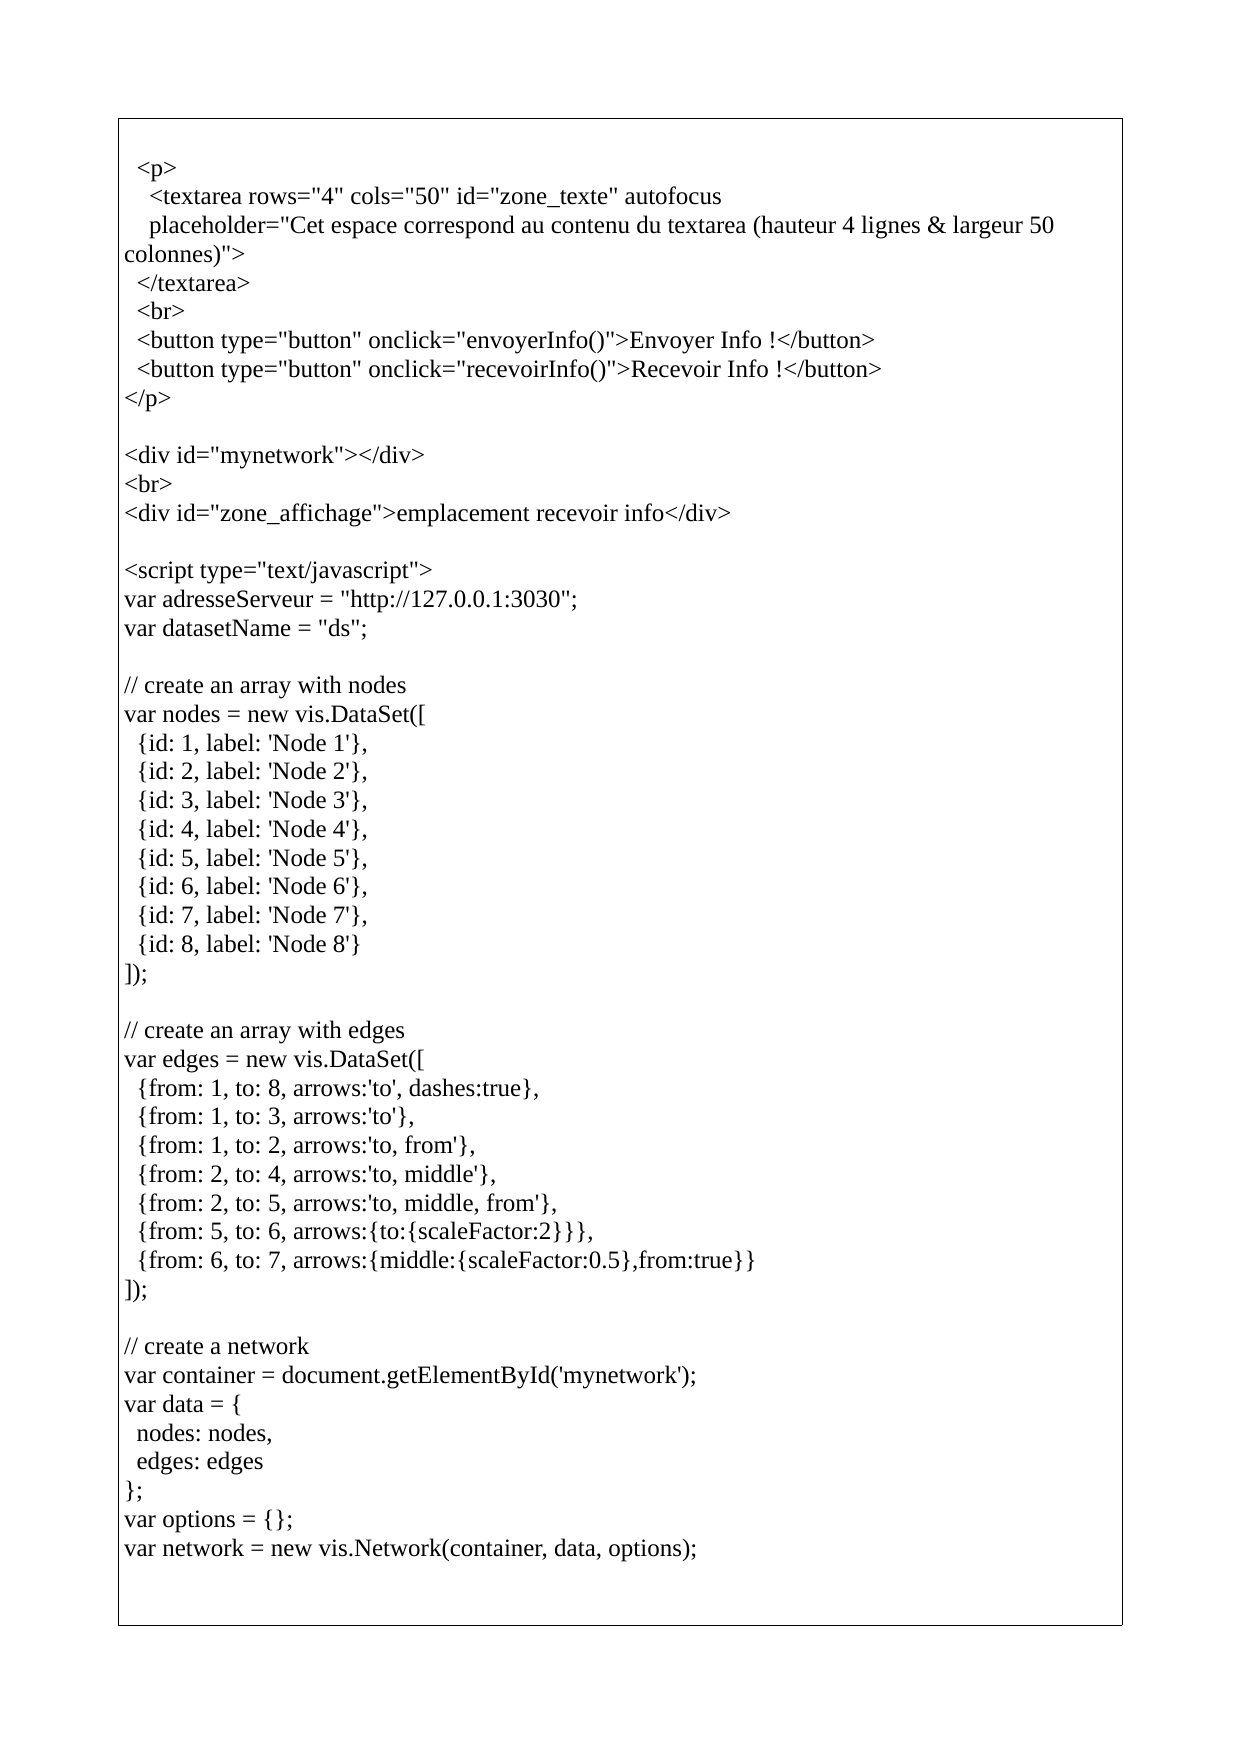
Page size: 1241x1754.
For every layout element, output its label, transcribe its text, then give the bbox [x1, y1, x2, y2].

table_header <p> <textarea rows="4" cols="50" id="zone_texte" autofocus placeholder="Cet espace correspond au contenu du textarea (hauteur 4 lignes & largeur 50 colonnes)"> </textarea> <br> <button type="button" onclick="envoyerInfo()">Envoyer Info !</button> <button type="button" onclick="recevoirInfo()">Recevoir Info !</button> </p> <div id="mynetwork"></div> <br> <div id="zone_affichage">emplacement recevoir info</div> <script type="text/javascript"> var adresseServeur = "http://127.0.0.1:3030"; var datasetName = "ds"; // create an array with nodes var nodes = new vis.DataSet([ {id: 1, label: 'Node 1'}, {id: 2, label: 'Node 2'}, {id: 3, label: 'Node 3'}, {id: 4, label: 'Node 4'}, {id: 5, label: 'Node 5'}, {id: 6, label: 'Node 6'}, {id: 7, label: 'Node 7'}, {id: 8, label: 'Node 8'} ]); // create an array with edges var edges = new vis.DataSet([ {from: 1, to: 8, arrows:'to', dashes:true}, {from: 1, to: 3, arrows:'to'}, {from: 1, to: 2, arrows:'to, from'}, {from: 2, to: 4, arrows:'to, middle'}, {from: 2, to: 5, arrows:'to, middle, from'}, {from: 5, to: 6, arrows:{to:{scaleFactor:2}}}, {from: 6, to: 7, arrows:{middle:{scaleFactor:0.5},from:true}} ]); // create a network var container = document.getElementById('mynetwork'); var data = { nodes: nodes, edges: edges }; var options = {}; var network = new vis.Network(container, data, options); [119, 119, 1122, 1625]
